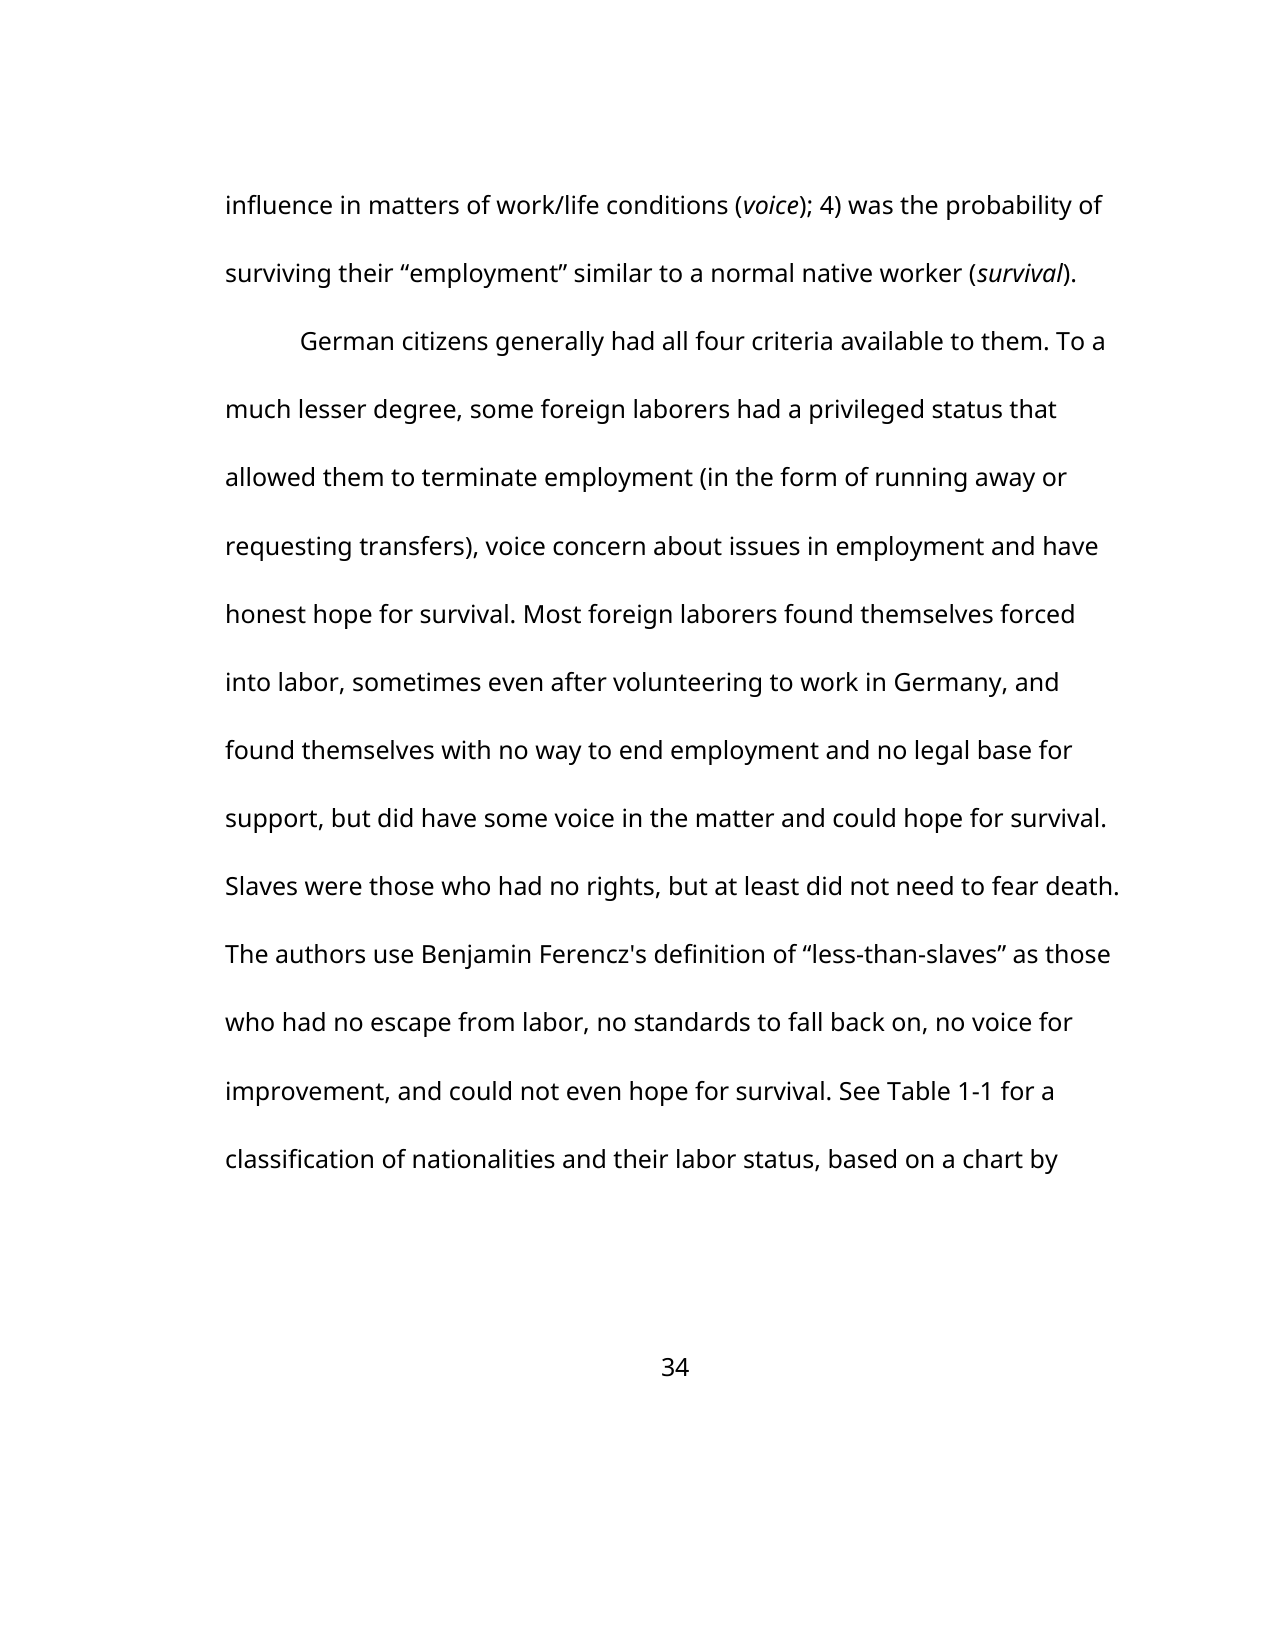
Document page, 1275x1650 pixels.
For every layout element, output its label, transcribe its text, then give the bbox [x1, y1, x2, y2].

text influence in matters of work/life conditions (voice); 4) was the probability of surviving their “employment” similar to a normal native worker (survival). [225, 187, 1125, 290]
text German citizens generally had all four criteria available to them. To a much lesser degree, some foreign laborers had a privileged status that allowed them to terminate employment (in the form of running away or requesting transfers), voice concern about issues in employment and have honest hope for survival. Most foreign laborers found themselves forced into labor, sometimes even after volunteering to work in Germany, and found themselves with no way to end employment and no legal base for support, but did have some voice in the matter and could hope for survival. Slaves were those who had no rights, but at least did not need to fear death. The authors use Benjamin Ferencz's definition of “less-than-slaves” as those who had no escape from labor, no standards to fall back on, no voice for improvement, and could not even hope for survival. See Table 1-1 for a classification of nationalities and their labor status, based on a chart by [225, 324, 1125, 1243]
